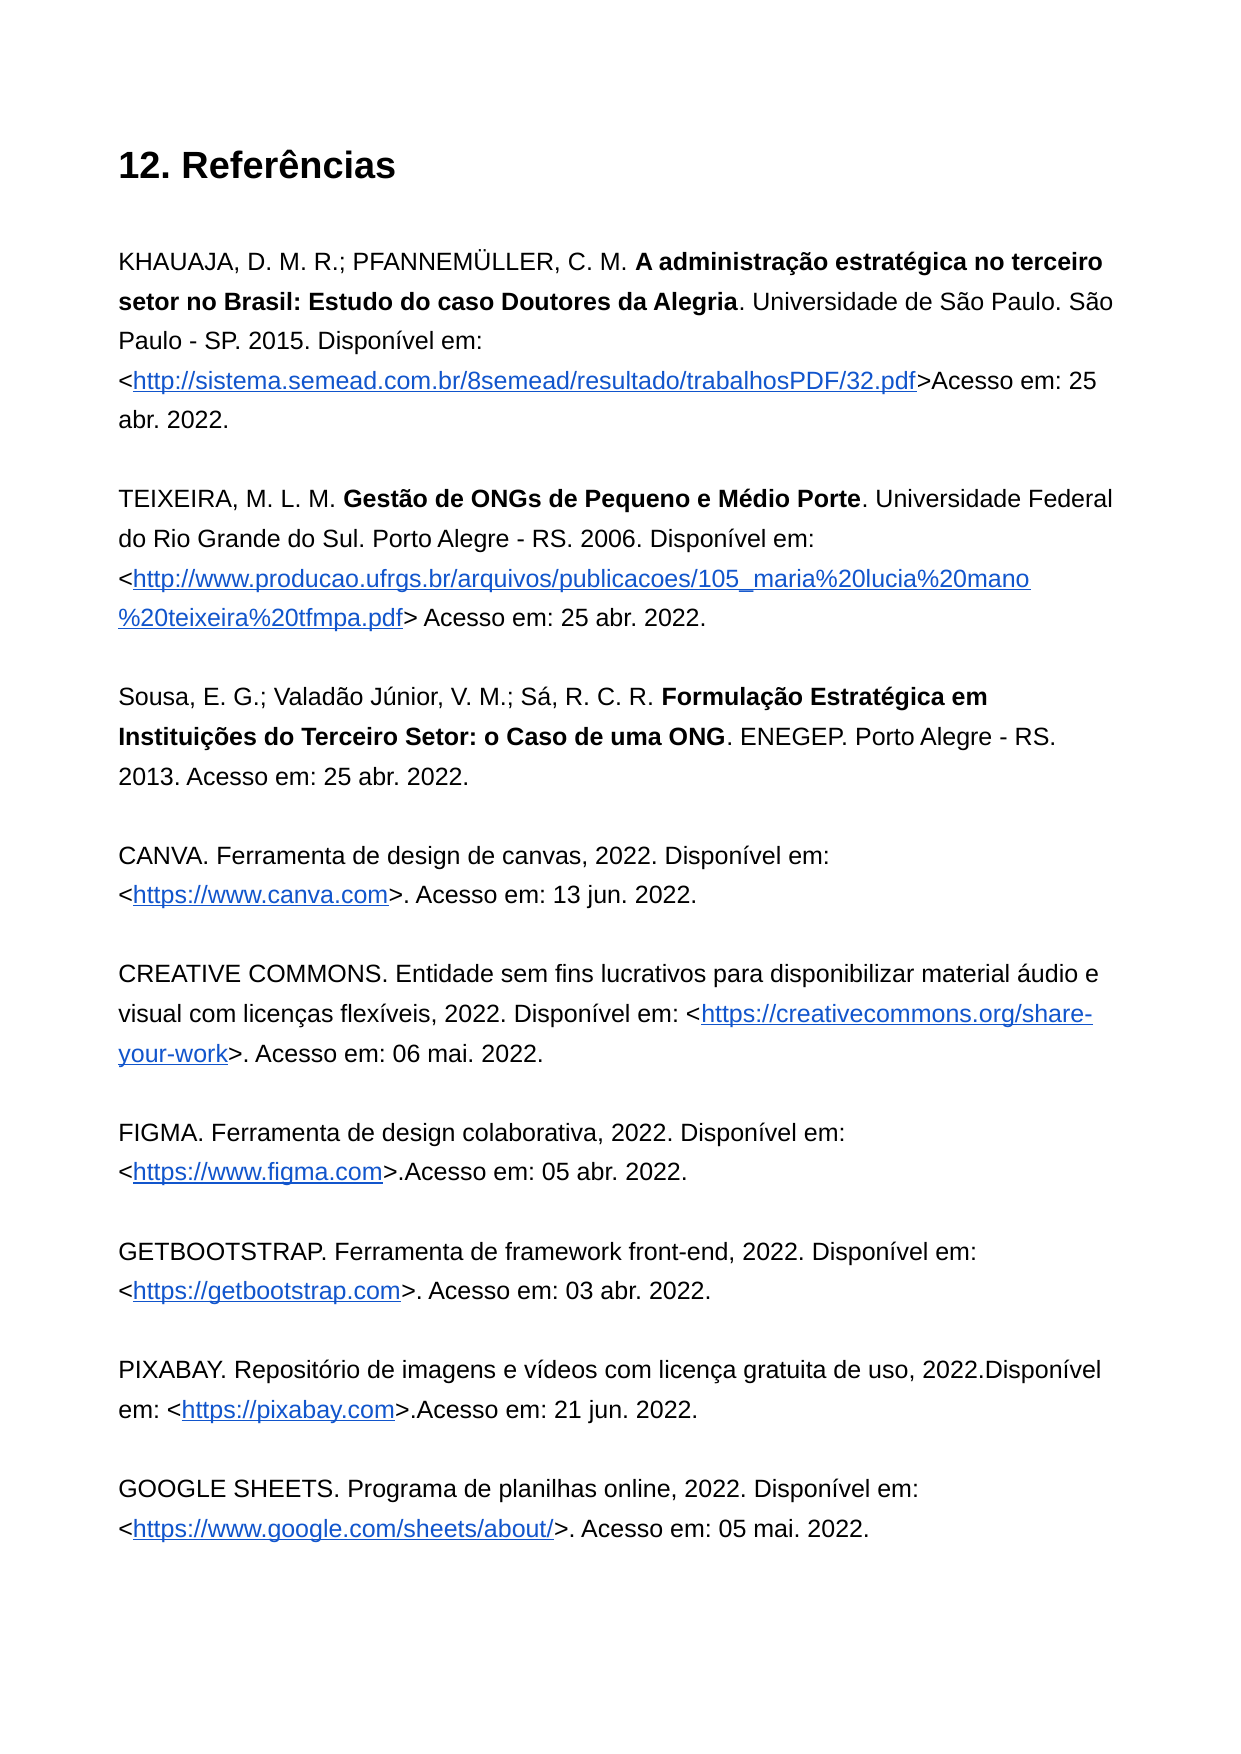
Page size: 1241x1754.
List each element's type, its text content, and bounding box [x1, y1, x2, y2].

text CREATIVE COMMONS. Entidade sem fins lucrativos para disponibilizar material áudio e visual com licenças flexíveis, 2022. Disponível em: <https://creativecommons.org/share-your-work>. Acesso em: 06 mai. 2022. [118, 959, 1122, 1067]
text Sousa, E. G.; Valadão Júnior, V. M.; Sá, R. C. R. Formulação Estratégica em Instituições do Terceiro Setor: o Caso de uma ONG. ENEGEP. Porto Alegre - RS. 2013. Acesso em: 25 abr. 2022. [118, 682, 1122, 790]
text CANVA. Ferramenta de design de canvas, 2022. Disponível em: <https://www.canva.com>. Acesso em: 13 jun. 2022. [118, 841, 1122, 909]
text GOOGLE SHEETS. Programa de planilhas online, 2022. Disponível em: <https://www.google.com/sheets/about/>. Acesso em: 05 mai. 2022. [118, 1474, 1122, 1542]
subtitle 12. Referências [118, 143, 1122, 187]
text GETBOOTSTRAP. Ferramenta de framework front-end, 2022. Disponível em: <https://getbootstrap.com>. Acesso em: 03 abr. 2022. [118, 1236, 1122, 1305]
text KHAUAJA, D. M. R.; PFANNEMÜLLER, C. M. A administração estratégica no terceiro setor no Brasil: Estudo do caso Doutores da Alegria. Universidade de São Paulo. São Paulo - SP. 2015. Disponível em: <http://sistema.semead.com.br/8semead/resultado/trabalhosPDF/32.pdf>Acesso em: 25 abr. 2022. [118, 247, 1122, 434]
text FIGMA. Ferramenta de design colaborativa, 2022. Disponível em: <https://www.figma.com>.Acesso em: 05 abr. 2022. [118, 1118, 1122, 1186]
text PIXABAY. Repositório de imagens e vídeos com licença gratuita de uso, 2022.Disponível em: <https://pixabay.com>.Acesso em: 21 jun. 2022. [118, 1355, 1122, 1423]
text TEIXEIRA, M. L. M. Gestão de ONGs de Pequeno e Médio Porte. Universidade Federal do Rio Grande do Sul. Porto Alegre - RS. 2006. Disponível em: <http://www.producao.ufrgs.br/arquivos/publicacoes/105_maria%20lucia%20mano%20teixeira%20tfmpa.pdf> Acesso em: 25 abr. 2022. [118, 484, 1122, 632]
